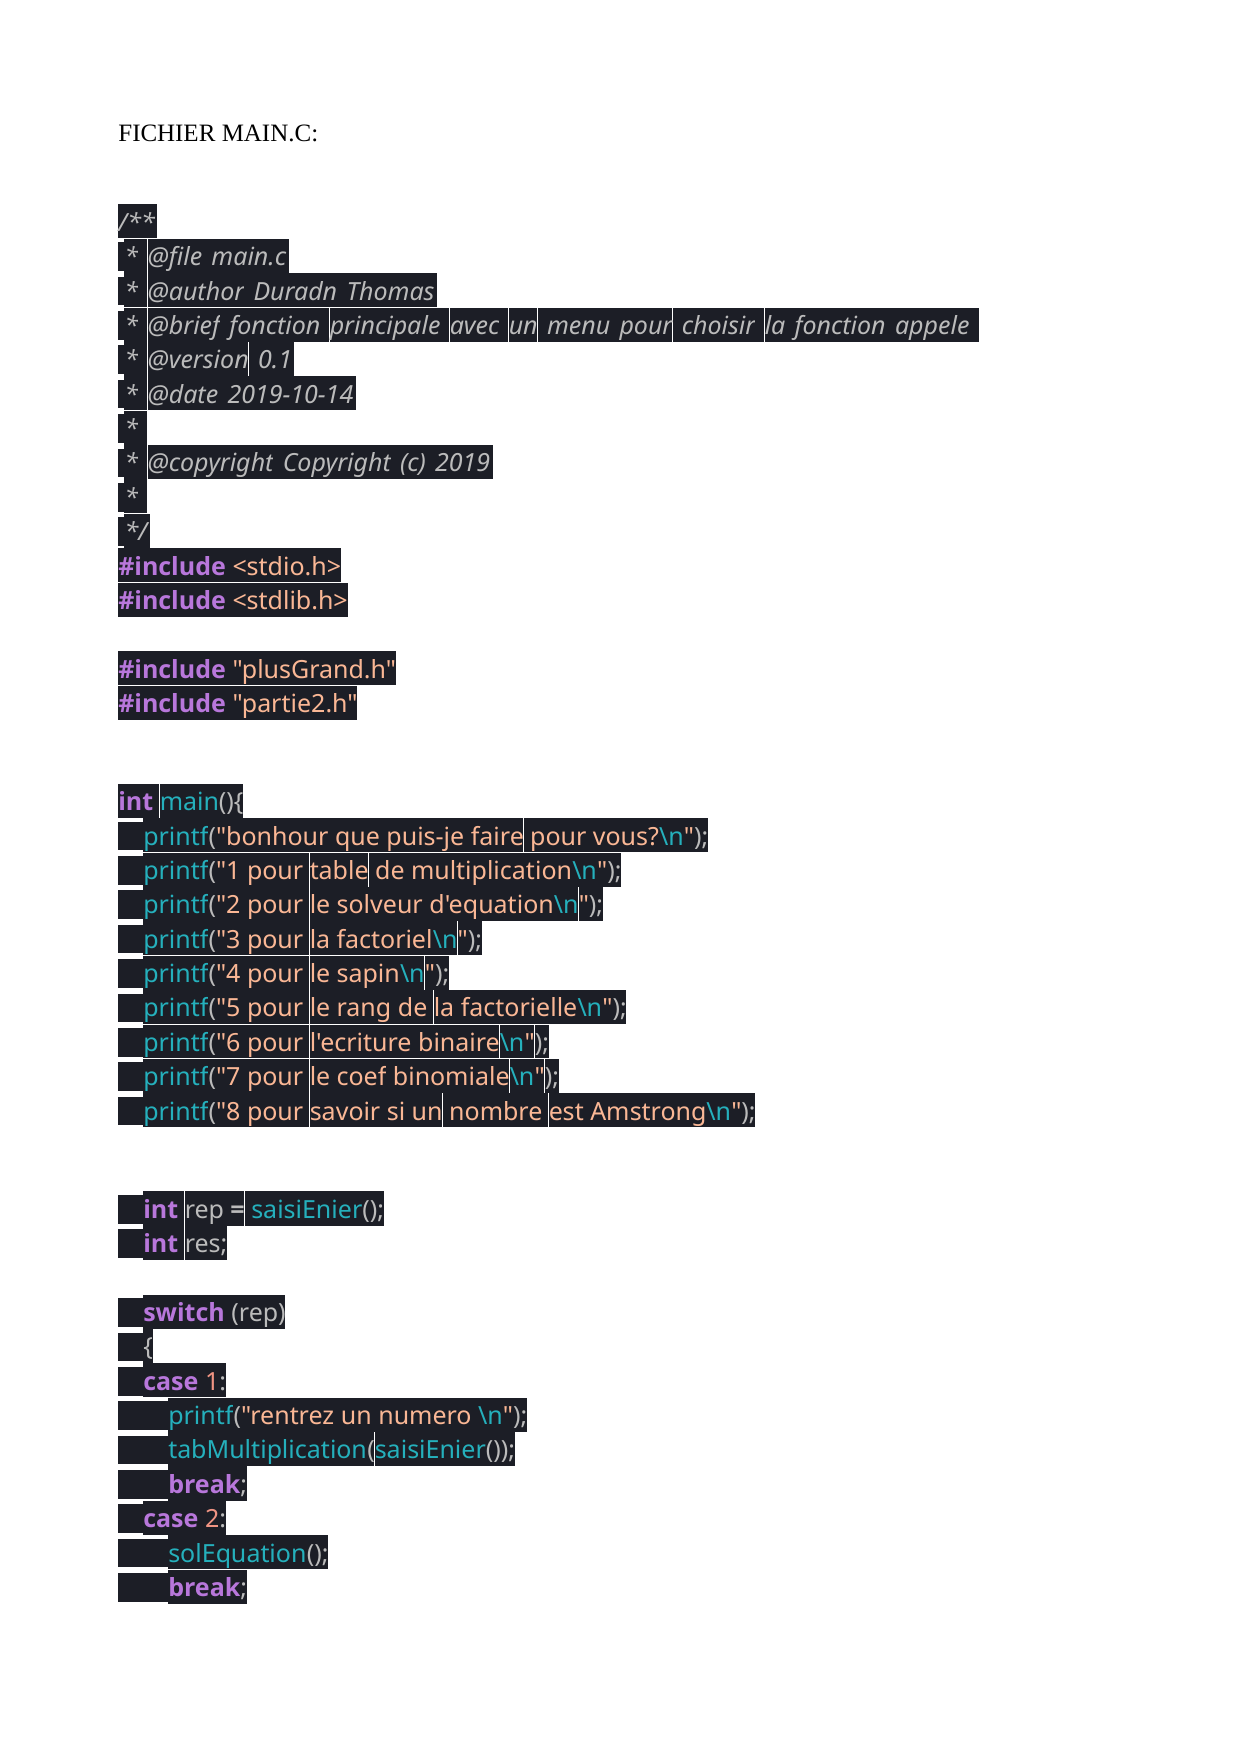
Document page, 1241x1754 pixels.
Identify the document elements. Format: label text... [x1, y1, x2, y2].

text * @copyright Copyright (c) 2019 [118, 445, 1122, 479]
text * @author Duradn Thomas [118, 273, 1122, 307]
text printf("3 pour la factoriel\n"); [118, 921, 1122, 955]
text printf("4 pour le sapin\n"); [118, 955, 1122, 990]
text switch (rep) [118, 1294, 1122, 1329]
text * @file main.c [118, 238, 1122, 273]
text tabMultiplication(saisiEnier()); [118, 1432, 1122, 1466]
text #include "plusGrand.h" [118, 651, 1122, 685]
text printf("8 pour savoir si un nombre est Amstrong\n"); [118, 1093, 1122, 1127]
text solEquation(); [118, 1535, 1122, 1569]
text FICHIER MAIN.C: [118, 118, 1122, 147]
text printf("6 pour l'ecriture binaire\n"); [118, 1024, 1122, 1058]
text int res; [118, 1226, 1122, 1260]
text #include <stdlib.h> [118, 582, 1122, 617]
text * @brief fonction principale avec un menu pour choisir la fonction appele [118, 307, 1122, 342]
text case 2: [118, 1501, 1122, 1535]
text int rep = saisiEnier(); [118, 1191, 1122, 1226]
text break; [118, 1466, 1122, 1501]
text break; [118, 1569, 1122, 1604]
text printf("rentrez un numero \n"); [118, 1397, 1122, 1432]
text * @version 0.1 [118, 342, 1122, 376]
text int main(){ [118, 783, 1122, 818]
text printf("bonhour que puis-je faire pour vous?\n"); [118, 818, 1122, 852]
text #include <stdio.h> [118, 548, 1122, 582]
text { [118, 1329, 1122, 1363]
text printf("1 pour table de multiplication\n"); [118, 852, 1122, 887]
text printf("5 pour le rang de la factorielle\n"); [118, 990, 1122, 1024]
text * [118, 410, 1122, 445]
text #include "partie2.h" [118, 685, 1122, 720]
text */ [118, 513, 1122, 548]
text printf("2 pour le solveur d'equation\n"); [118, 887, 1122, 921]
text /** [118, 204, 1122, 238]
text case 1: [118, 1363, 1122, 1397]
text * @date 2019-10-14 [118, 376, 1122, 410]
text * [118, 479, 1122, 513]
text printf("7 pour le coef binomiale\n"); [118, 1058, 1122, 1093]
